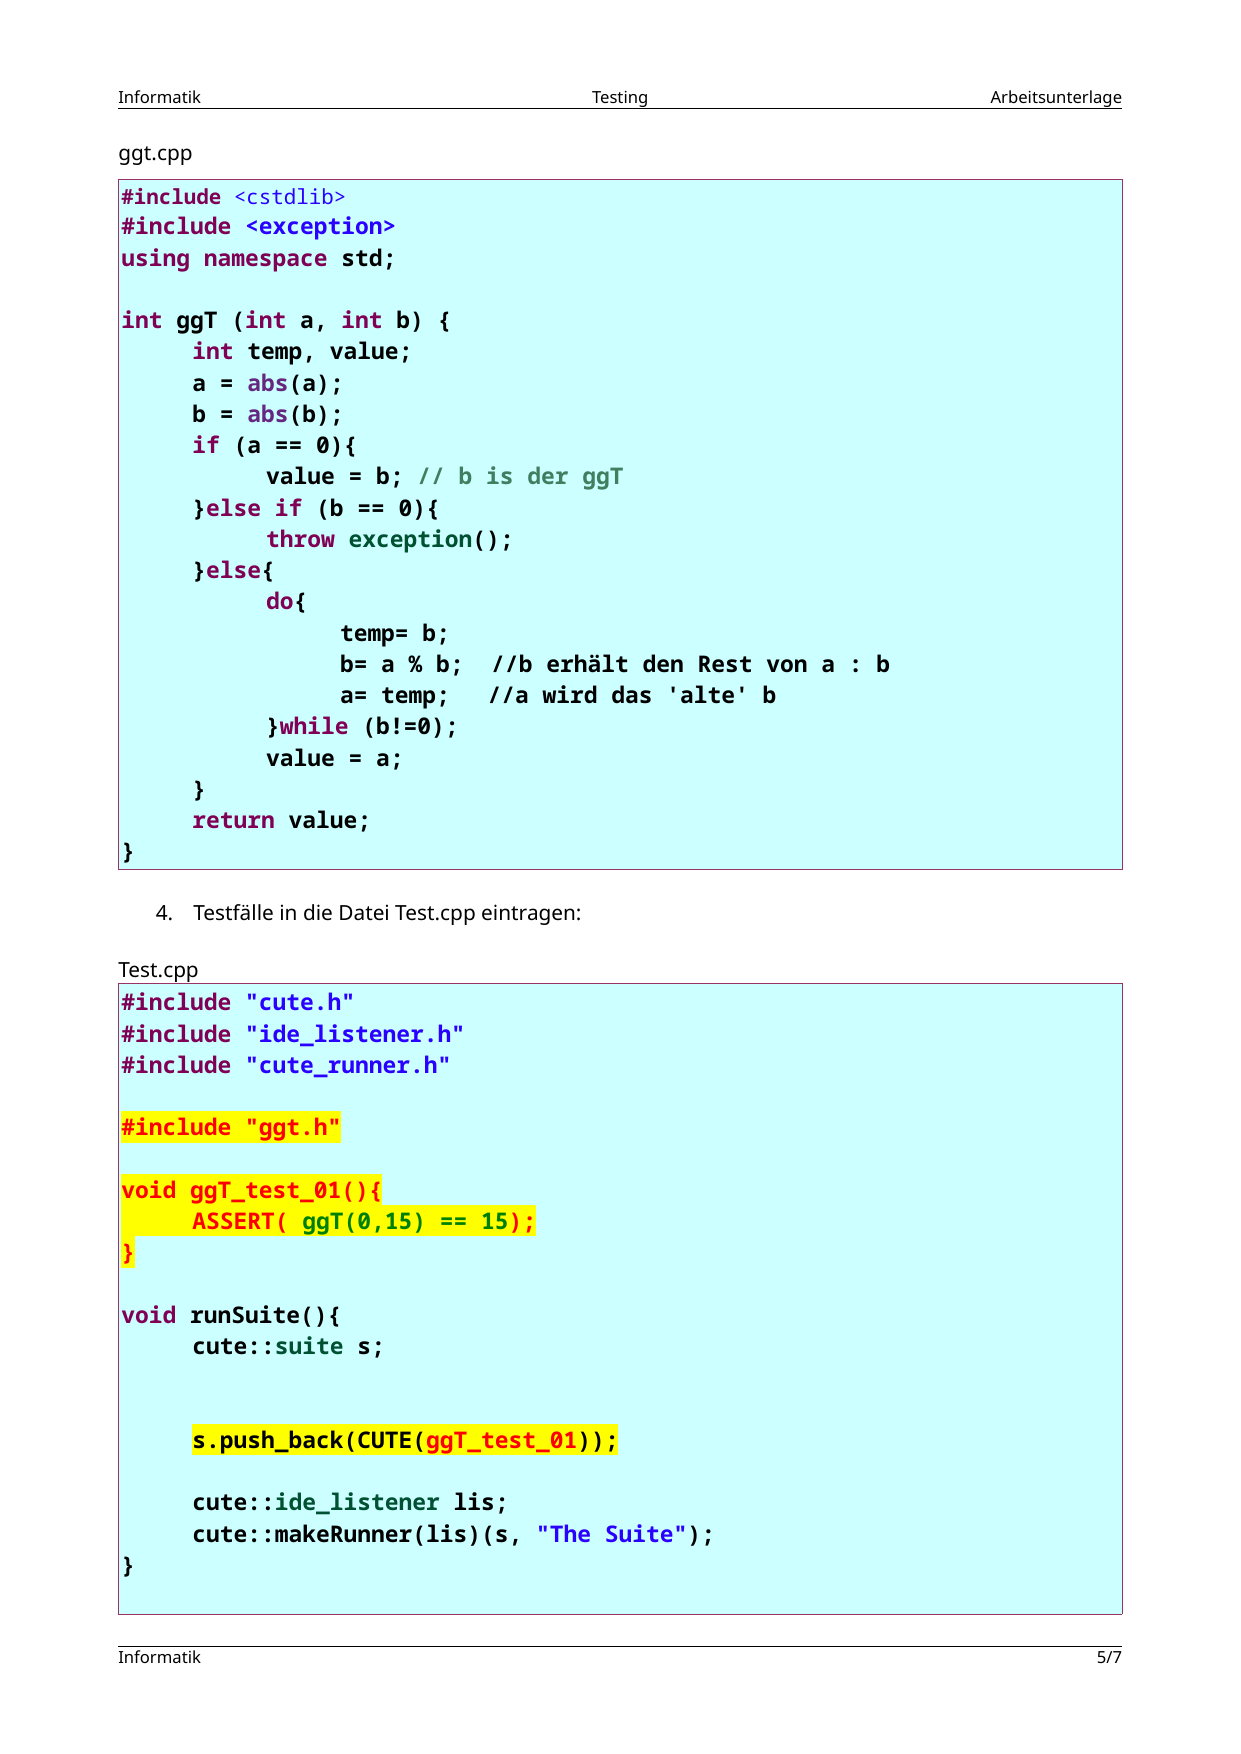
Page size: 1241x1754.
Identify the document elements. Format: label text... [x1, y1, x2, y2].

text }while (b!=0); [119, 707, 1122, 738]
text #include <cstdlib> [119, 180, 1122, 207]
text int temp, value; [119, 332, 1122, 363]
text temp= b; [119, 613, 1122, 645]
text } [119, 1546, 1122, 1577]
list Testfälle in die Datei Test.cpp eintragen: [156, 898, 1122, 926]
text #include <exception> [119, 207, 1122, 238]
text using namespace std; [119, 238, 1122, 270]
text #include "cute_runner.h" [119, 1046, 1122, 1077]
text cute::ide_listener lis; [119, 1483, 1122, 1514]
text void ggT_test_01(){ [119, 1171, 1122, 1202]
text #include "cute.h" [119, 984, 1122, 1014]
text ASSERT( ggT(0,15) == 15); [119, 1202, 1122, 1233]
text } [119, 770, 1122, 801]
text a = abs(a); [119, 363, 1122, 395]
text } [119, 832, 1122, 869]
text return value; [119, 801, 1122, 832]
text throw exception(); [119, 520, 1122, 551]
text }else if (b == 0){ [119, 488, 1122, 520]
text }else{ [119, 551, 1122, 582]
text s.push_back(CUTE(ggT_test_01)); [119, 1421, 1122, 1452]
text } [119, 1233, 1122, 1264]
text Test.cpp [118, 955, 1122, 983]
text value = b; // b is der ggT [119, 457, 1122, 488]
text cute::suite s; [119, 1327, 1122, 1358]
text b = abs(b); [119, 395, 1122, 426]
text int ggT (int a, int b) { [119, 301, 1122, 332]
text if (a == 0){ [119, 426, 1122, 457]
text cute::makeRunner(lis)(s, "The Suite"); [119, 1514, 1122, 1546]
text ggt.cpp [118, 138, 1122, 166]
text a= temp; //a wird das 'alte' b [119, 676, 1122, 707]
text b= a % b; //b erhält den Rest von a : b [119, 645, 1122, 676]
text #include "ide_listener.h" [119, 1014, 1122, 1046]
text void runSuite(){ [119, 1296, 1122, 1327]
text do{ [119, 582, 1122, 613]
text value = a; [119, 738, 1122, 770]
text #include "ggt.h" [119, 1108, 1122, 1139]
